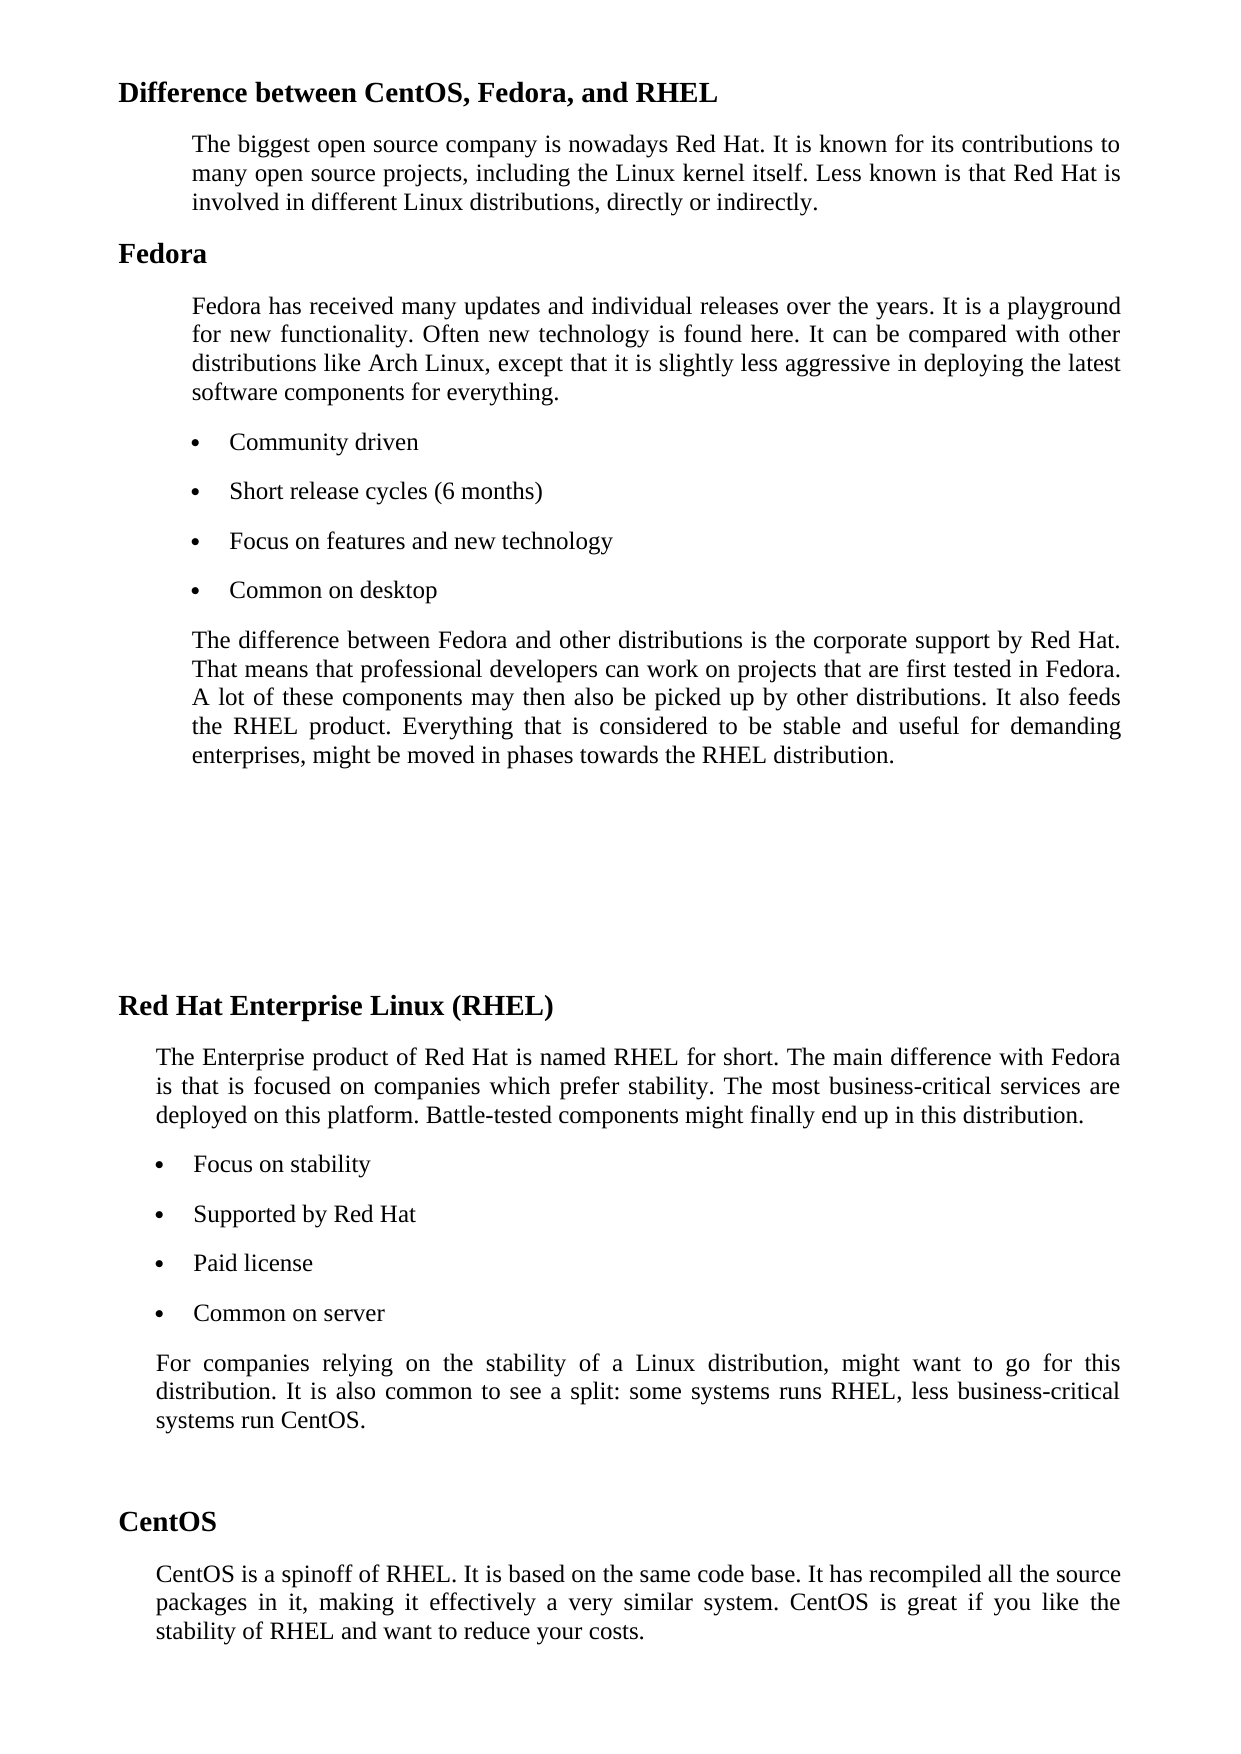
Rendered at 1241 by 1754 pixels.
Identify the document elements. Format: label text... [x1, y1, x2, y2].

list Paid license [156, 1248, 1122, 1277]
list Common on desktop [192, 575, 1122, 604]
text The biggest open source company is nowadays Red Hat. It is known for its contributions to many open source projects, including the Linux kernel itself. Less known is that Red Hat is involved in different Linux distributions, directly or indirectly. [192, 129, 1122, 216]
text The difference between Fedora and other distributions is the corporate support by Red Hat. That means that professional developers can work on projects that are first tested in Fedora. A lot of these components may then also be picked up by other distributions. It also feeds the RHEL product. Everything that is considered to be stable and useful for demanding enterprises, might be moved in phases towards the RHEL distribution. [192, 625, 1122, 769]
text For companies relying on the stability of a Linux distribution, might want to go for this distribution. It is also common to see a split: some systems runs RHEL, less business-critical systems run CentOS. [156, 1348, 1122, 1434]
list Community driven [192, 427, 1122, 455]
list Focus on features and new technology [192, 526, 1122, 554]
text Red Hat Enterprise Linux (RHEL) [118, 988, 1122, 1021]
text Fedora has received many updates and individual releases over the years. It is a playground for new functionality. Often new technology is found here. It can be compared with other distributions like Arch Linux, except that it is slightly less aggressive in deploying the latest software components for everything. [192, 291, 1122, 406]
list Common on server [156, 1298, 1122, 1327]
list Supported by Red Hat [156, 1199, 1122, 1228]
text Difference between CentOS, Fedora, and RHEL [118, 75, 1122, 108]
list Short release cycles (6 months) [192, 476, 1122, 505]
text The Enterprise product of Red Hat is named RHEL for short. The main difference with Fedora is that is focused on companies which prefer stability. The most business-critical services are deployed on this platform. Battle-tested components might finally end up in this distribution. [156, 1042, 1122, 1128]
text CentOS [118, 1504, 1122, 1538]
list Focus on stability [156, 1149, 1122, 1178]
text CentOS is a spinoff of RHEL. It is based on the same code base. It has recompiled all the source packages in it, making it effectively a very similar system. CentOS is great if you like the stability of RHEL and want to reduce your costs. [156, 1559, 1122, 1645]
text Fedora [118, 236, 1122, 270]
